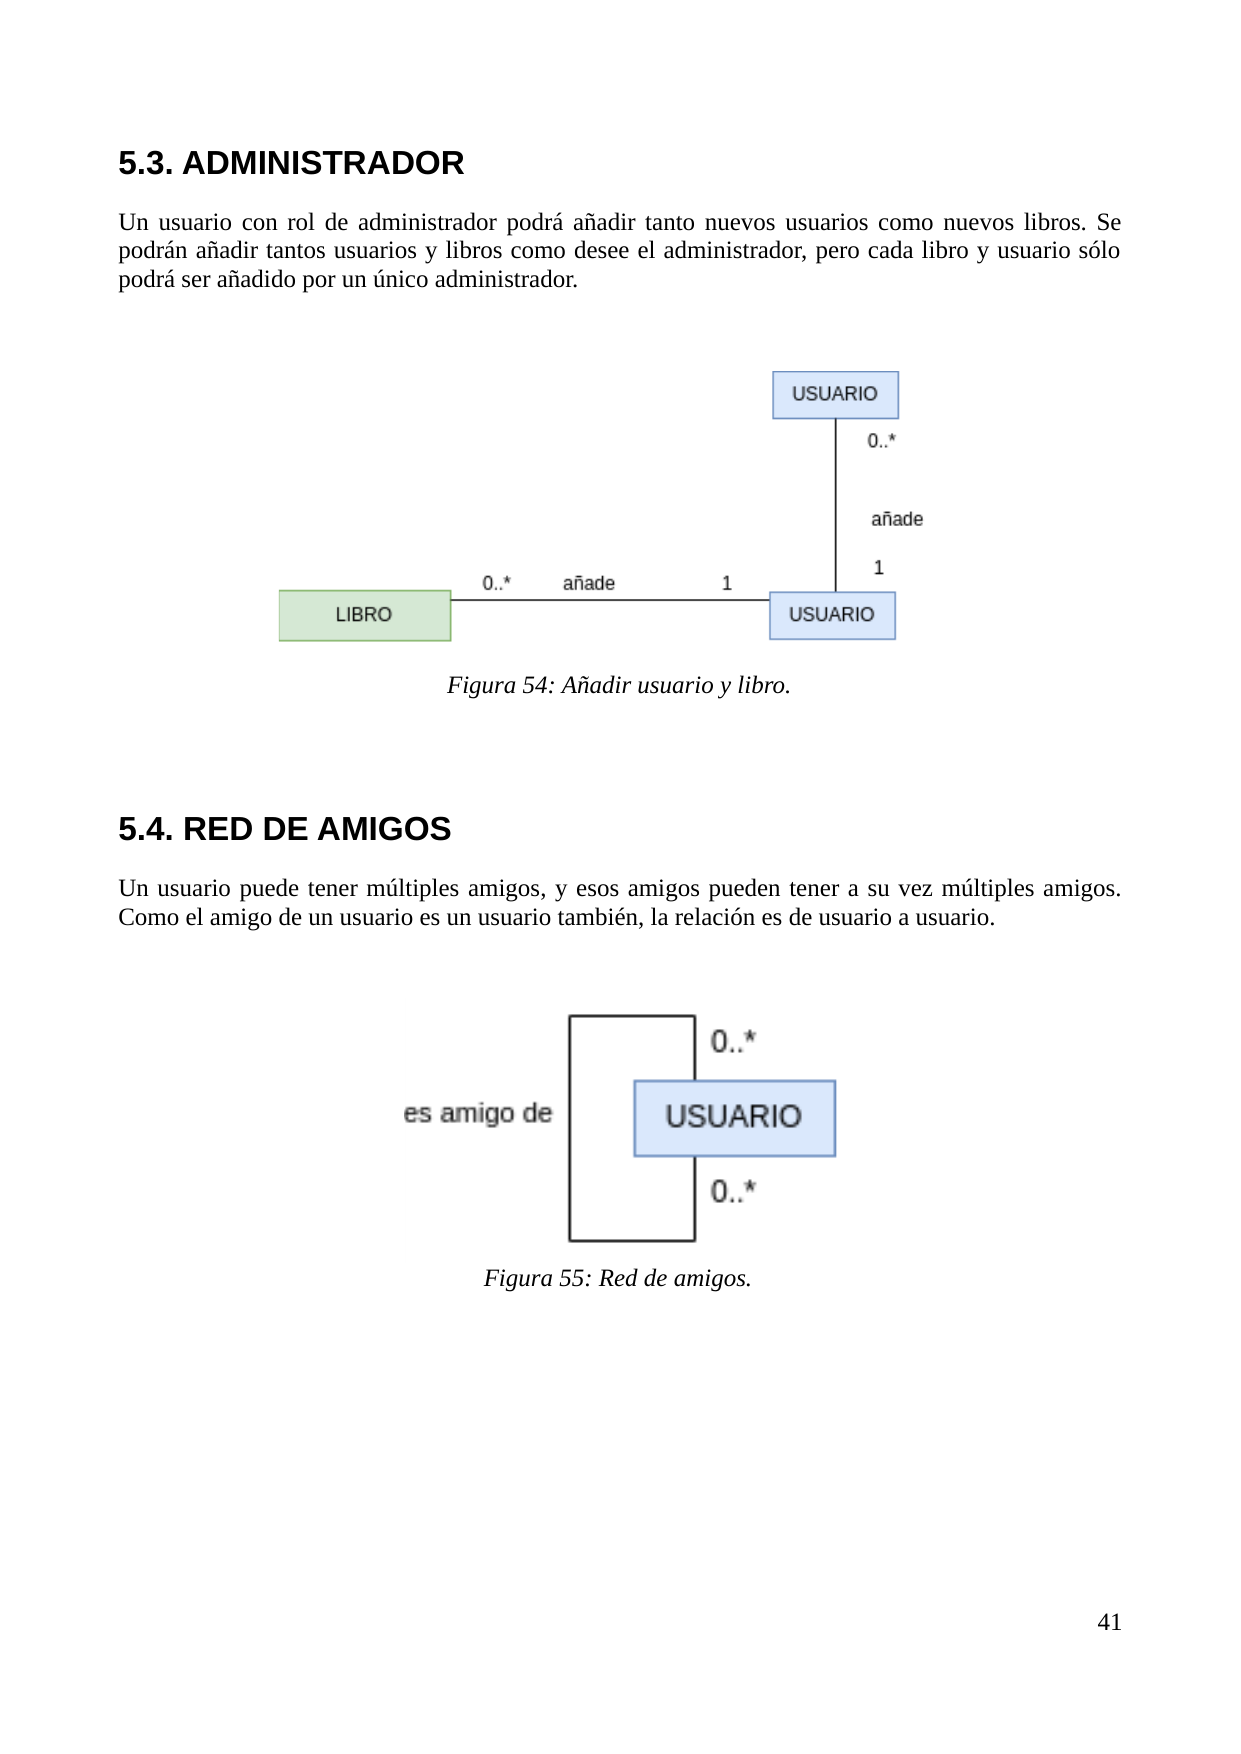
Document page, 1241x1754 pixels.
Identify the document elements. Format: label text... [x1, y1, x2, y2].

picture [404, 998, 837, 1263]
text Un usuario con rol de administrador podrá añadir tanto nuevos usuarios como nuevos libros. Se podrán añadir tantos usuarios y libros como desee el administrador, pero cada libro y usuario sólo podrá ser añadido por un único administrador. [118, 207, 1122, 293]
picture [278, 371, 962, 670]
text Figura 55: Red de amigos. [465, 1263, 776, 1292]
text Un usuario puede tener múltiples amigos, y esos amigos pueden tener a su vez múltiples amigos. Como el amigo de un usuario es un usuario también, la relación es de usuario a usuario. [118, 873, 1122, 930]
subtitle 5.3. ADMINISTRADOR [118, 143, 1122, 182]
subtitle 5.4. RED DE AMIGOS [118, 809, 1122, 848]
text Figura 54: Añadir usuario y libro. [279, 670, 962, 699]
